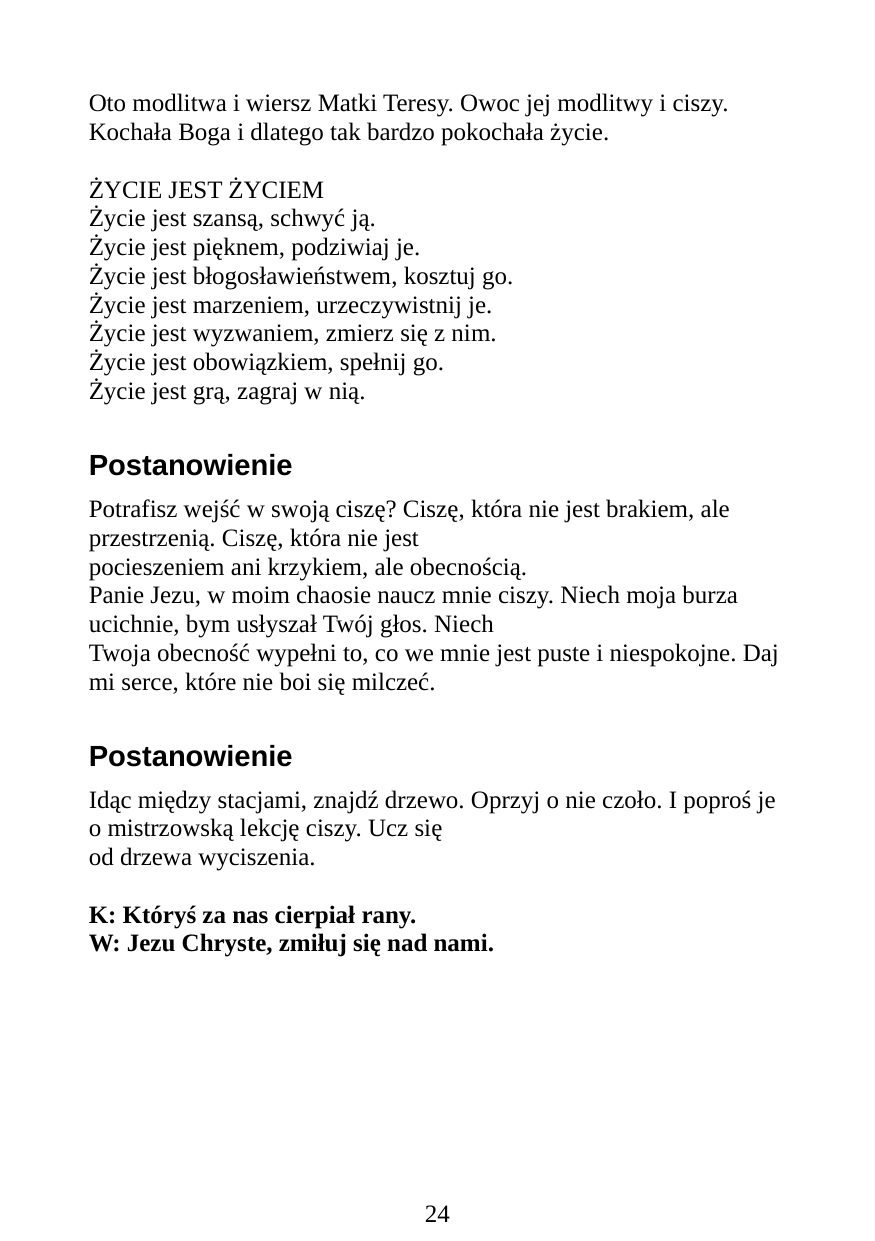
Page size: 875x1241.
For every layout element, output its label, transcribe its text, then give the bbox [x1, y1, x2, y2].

text Życie jest wyzwaniem, zmierz się z nim. [88, 318, 786, 347]
text W: Jezu Chryste, zmiłuj się nad nami. [88, 928, 786, 957]
text Potrafisz wejść w swoją ciszę? Ciszę, która nie jest brakiem, ale przestrzenią. Ciszę, która nie jest [88, 494, 786, 552]
text Panie Jezu, w moim chaosie naucz mnie ciszy. Niech moja burza ucichnie, bym usłyszał Twój głos. Niech [88, 580, 786, 638]
text Życie jest błogosławieństwem, kosztuj go. [88, 261, 786, 290]
text Oto modlitwa i wiersz Matki Teresy. Owoc jej modlitwy i ciszy. Kochała Boga i dlatego tak bardzo pokochała życie. [88, 88, 786, 146]
text ŻYCIE JEST ŻYCIEM [88, 146, 786, 203]
text Idąc między stacjami, znajdź drzewo. Oprzyj o nie czoło. I poproś je o mistrzowską lekcję ciszy. Ucz się [88, 785, 786, 842]
text Życie jest marzeniem, urzeczywistnij je. [88, 290, 786, 318]
text K: Któryś za nas cierpiał rany. [88, 900, 786, 928]
text Życie jest grą, zagraj w nią. [88, 376, 786, 433]
text Życie jest szansą, schwyć ją. [88, 203, 786, 232]
text Życie jest obowiązkiem, spełnij go. [88, 347, 786, 376]
text Życie jest pięknem, podziwiaj je. [88, 232, 786, 261]
text od drzewa wyciszenia. [88, 842, 786, 900]
subtitle Postanowienie [88, 448, 786, 482]
text Twoja obecność wypełni to, co we mnie jest puste i niespokojne. Daj mi serce, które nie boi się milczeć. [88, 638, 786, 724]
text pocieszeniem ani krzykiem, ale obecnością. [88, 552, 786, 580]
subtitle Postanowienie [88, 739, 786, 772]
